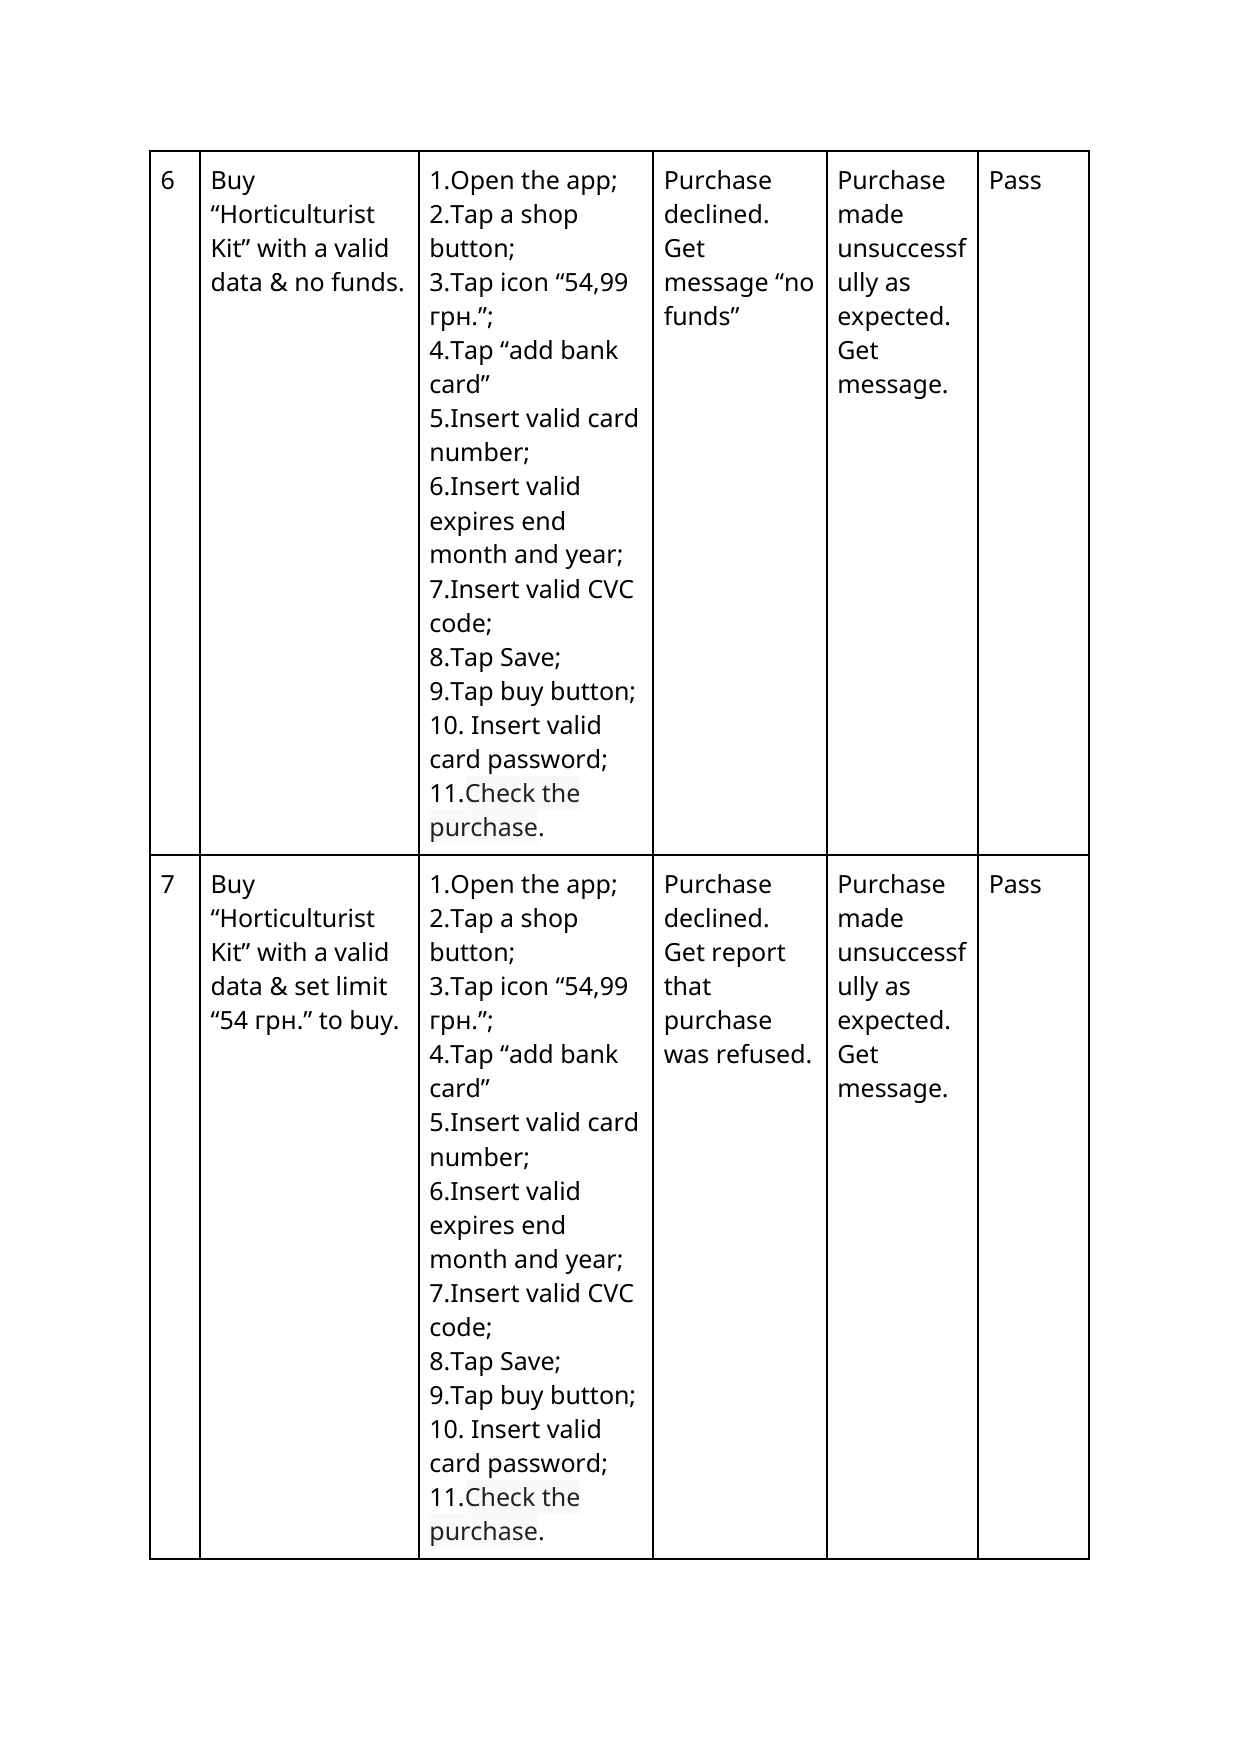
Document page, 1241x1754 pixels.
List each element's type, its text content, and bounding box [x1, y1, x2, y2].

table_cell Pass [979, 856, 1088, 1558]
table_cell 7 [151, 856, 199, 1558]
table_cell Purchase declined. Get message “no funds” [654, 152, 826, 854]
table_cell 6 [151, 152, 199, 854]
table_cell Purchase made unsuccessfully as expected.Get message. [828, 152, 977, 854]
table_cell Buy “Horticulturist Kit” with a valid data & no funds. [201, 152, 418, 854]
table_cell Purchase made unsuccessfully as expected. Get message. [828, 856, 977, 1558]
table_cell 1.Open the app; 2.Tap a shop button; 3.Tap icon “54,99 грн.”; 4.Tap “add bank card” 5.Insert valid card number; 6.Insert valid expires end month and year; 7.Insert valid CVC code; 8.Tap Save; 9.Tap buy button; 10. Insert valid card password; 11.Check the purchase. [420, 856, 652, 1558]
table_cell Pass [979, 152, 1088, 854]
table_cell 1.Open the app; 2.Tap a shop button; 3.Tap icon “54,99 грн.”; 4.Tap “add bank card” 5.Insert valid card number; 6.Insert valid expires end month and year; 7.Insert valid CVC code; 8.Tap Save; 9.Tap buy button; 10. Insert valid card password; 11.Check the purchase. [420, 152, 652, 854]
table_cell Purchase declined. Get report that purchase was refused. [654, 856, 826, 1558]
table_cell Buy “Horticulturist Kit” with a valid data & set limit “54 грн.” to buy. [201, 856, 418, 1558]
